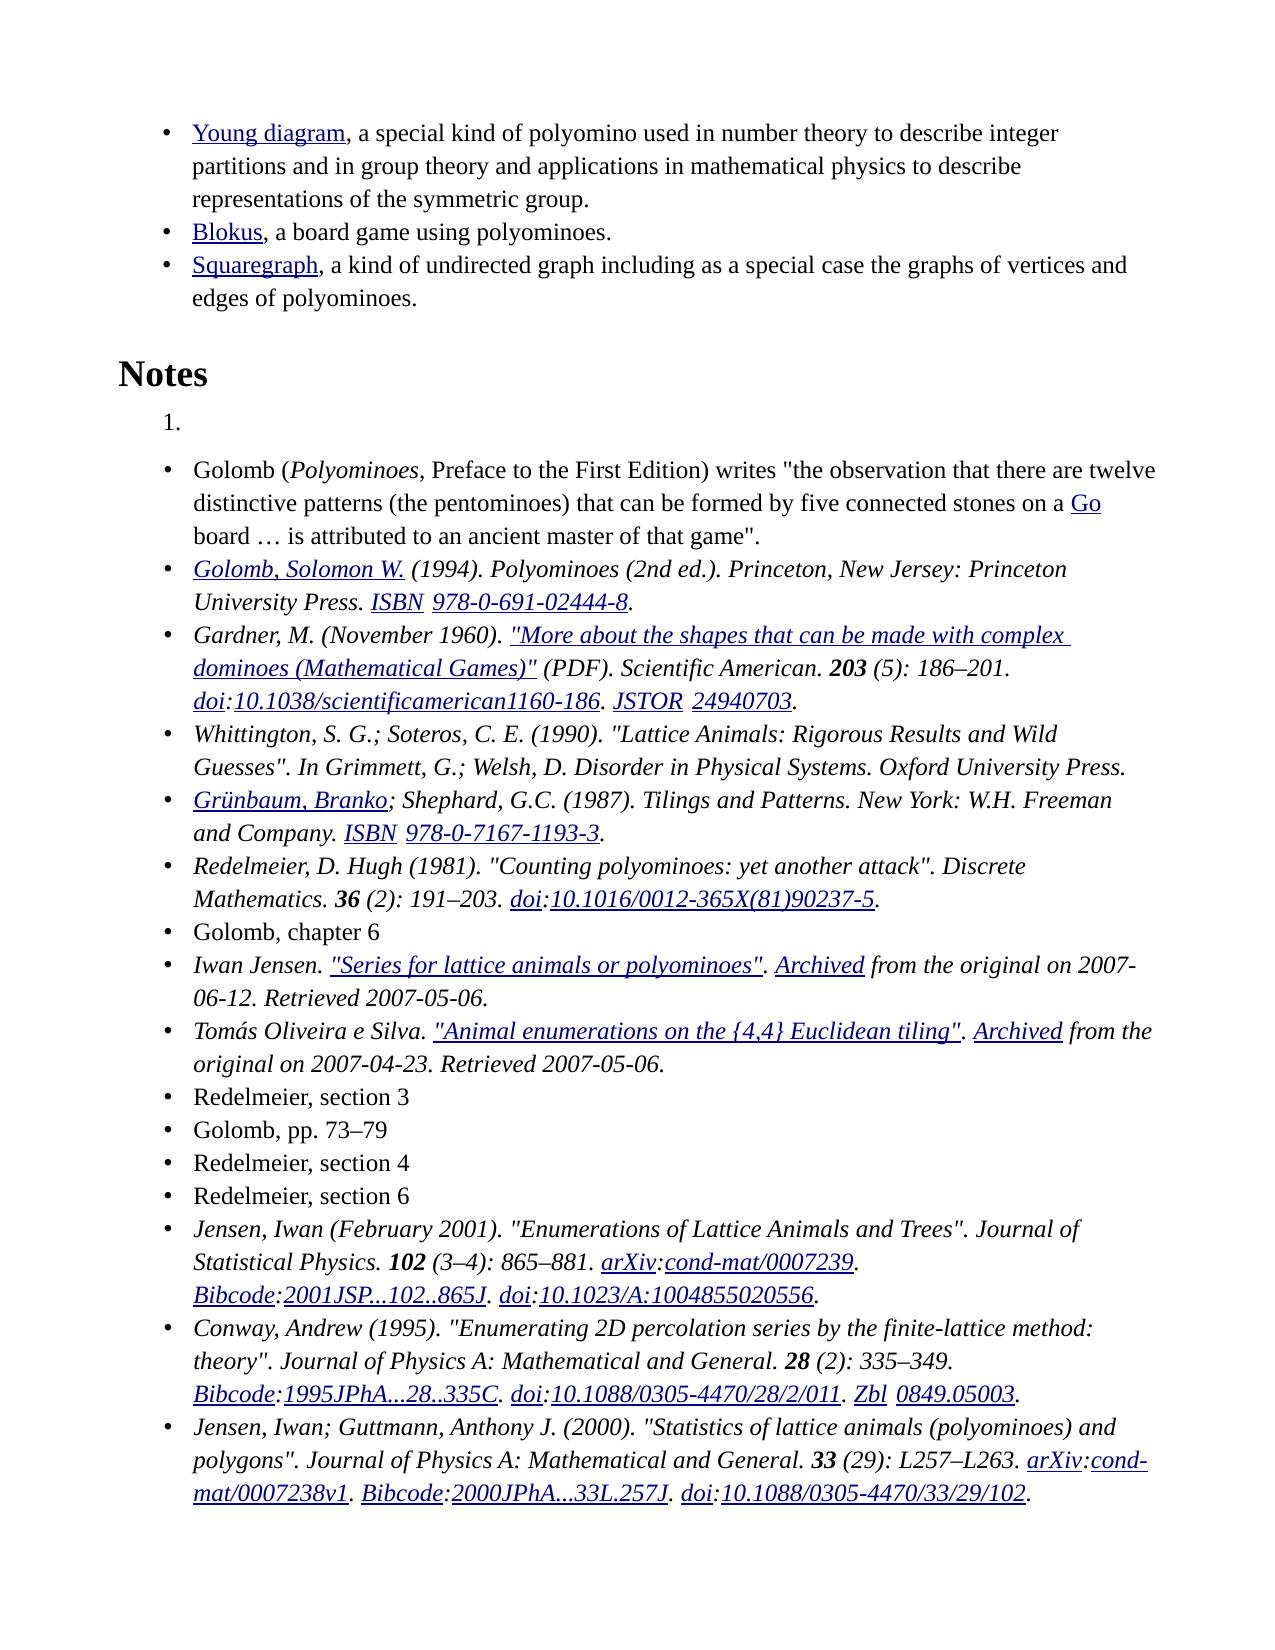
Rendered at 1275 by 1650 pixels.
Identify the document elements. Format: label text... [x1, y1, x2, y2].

list Redelmeier, section 3 [164, 1082, 1157, 1111]
list Jensen, Iwan; Guttmann, Anthony J. (2000). "Statistics of lattice animals (polyominoes) and polygons". Journal of Physics A: Mathematical and General. 33 (29): L257–L263. arXiv:cond-mat/0007238v1. Bibcode:2000JPhA...33L.257J. doi:10.1088/0305-4470/33/29/102. [164, 1412, 1157, 1507]
list Gardner, M. (November 1960). "More about the shapes that can be made with complex dominoes (Mathematical Games)" (PDF). Scientific American. 203 (5): 186–201. doi:10.1038/scientificamerican1160-186. JSTOR 24940703. [164, 620, 1157, 715]
list Golomb, pp. 73–79 [164, 1115, 1157, 1144]
list Golomb, chapter 6 [164, 917, 1157, 946]
list Tomás Oliveira e Silva. "Animal enumerations on the {4,4} Euclidean tiling". Archived from the original on 2007-04-23. Retrieved 2007-05-06. [164, 1016, 1157, 1078]
list Iwan Jensen. "Series for lattice animals or polyominoes". Archived from the original on 2007-06-12. Retrieved 2007-05-06. [164, 950, 1157, 1012]
list Conway, Andrew (1995). "Enumerating 2D percolation series by the finite-lattice method: theory". Journal of Physics A: Mathematical and General. 28 (2): 335–349. Bibcode:1995JPhA...28..335C. doi:10.1088/0305-4470/28/2/011. Zbl 0849.05003. [164, 1313, 1157, 1408]
list Redelmeier, section 4 [164, 1148, 1157, 1177]
list Redelmeier, section 6 [164, 1181, 1157, 1210]
list Redelmeier, D. Hugh (1981). "Counting polyominoes: yet another attack". Discrete Mathematics. 36 (2): 191–203. doi:10.1016/0012-365X(81)90237-5. [164, 851, 1157, 913]
list Jensen, Iwan (February 2001). "Enumerations of Lattice Animals and Trees". Journal of Statistical Physics. 102 (3–4): 865–881. arXiv:cond-mat/0007239. Bibcode:2001JSP...102..865J. doi:10.1023/A:1004855020556. [164, 1214, 1157, 1309]
subtitle Notes [118, 352, 1157, 395]
list Golomb, Solomon W. (1994). Polyominoes (2nd ed.). Princeton, New Jersey: Princeton University Press. ISBN 978-0-691-02444-8. [164, 554, 1157, 616]
list Young diagram, a special kind of polyomino used in number theory to describe integer partitions and in group theory and applications in mathematical physics to describe representations of the symmetric group. [162, 118, 1157, 213]
list Grünbaum, Branko; Shephard, G.C. (1987). Tilings and Patterns. New York: W.H. Freeman and Company. ISBN 978-0-7167-1193-3. [164, 785, 1157, 847]
list Whittington, S. G.; Soteros, C. E. (1990). "Lattice Animals: Rigorous Results and Wild Guesses". In Grimmett, G.; Welsh, D. Disorder in Physical Systems. Oxford University Press. [164, 719, 1157, 781]
list Blokus, a board game using polyominoes. [162, 217, 1157, 246]
list Golomb (Polyominoes, Preface to the First Edition) writes "the observation that there are twelve distinctive patterns (the pentominoes) that can be formed by five connected stones on a Go board … is attributed to an ancient master of that game". [164, 455, 1157, 550]
list Squaregraph, a kind of undirected graph including as a special case the graphs of vertices and edges of polyominoes. [162, 250, 1157, 312]
